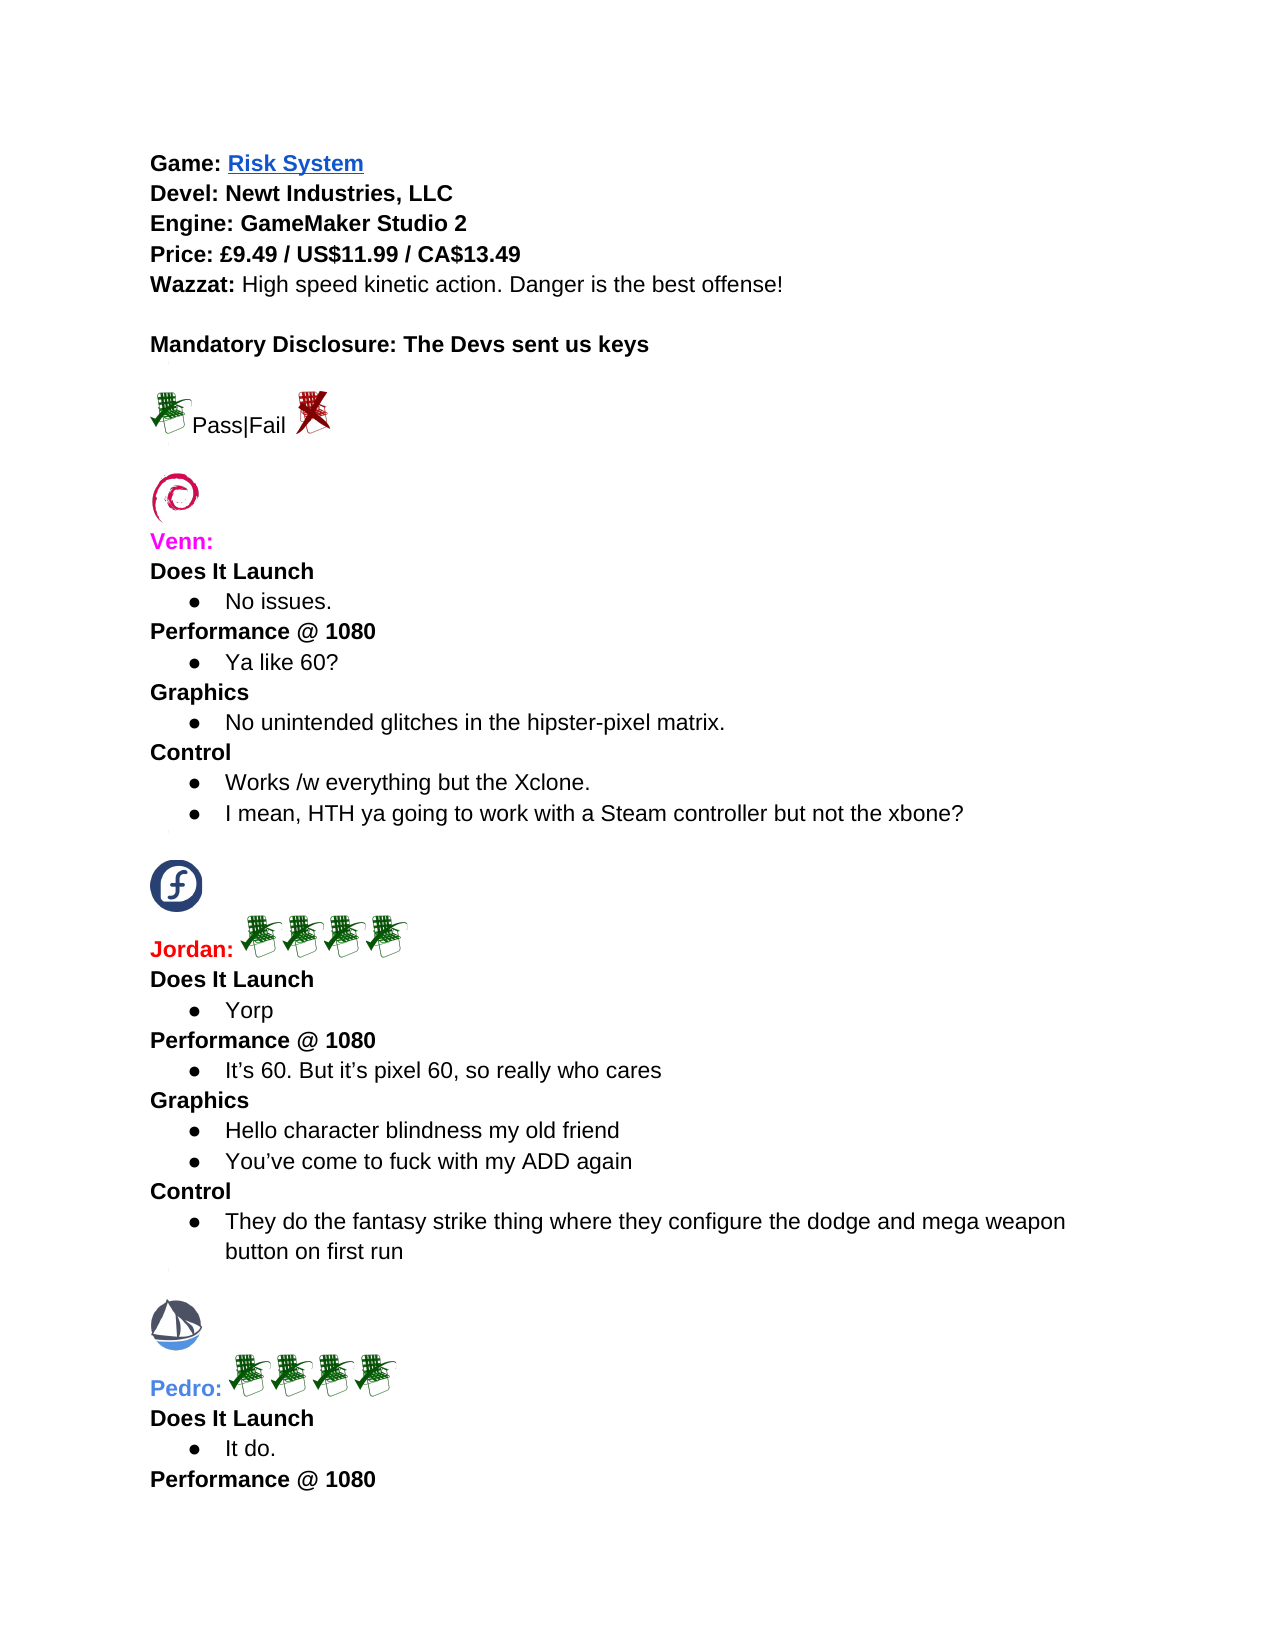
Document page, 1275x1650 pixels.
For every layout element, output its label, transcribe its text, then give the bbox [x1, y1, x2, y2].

text Performance @ 1080 [150, 1466, 1125, 1492]
text Does It Launch [150, 1405, 1125, 1431]
text Wazzat: High speed kinetic action. Danger is the best offense! [150, 271, 1125, 297]
list They do the fantasy strike thing where they configure the dodge and mega weapon button on first run [187, 1208, 1125, 1264]
picture [150, 472, 201, 524]
picture [150, 1298, 203, 1351]
list Ya like 60? [187, 648, 1125, 675]
list It do. [187, 1435, 1125, 1462]
list You’ve come to fuck with my ADD again [187, 1148, 1125, 1174]
text Jordan: [150, 860, 1125, 962]
list Yorp [187, 997, 1125, 1023]
text Control [150, 1178, 1125, 1204]
text Venn: [150, 473, 1125, 554]
text Does It Launch [150, 558, 1125, 584]
list No unintended glitches in the hipster-pixel matrix. [187, 709, 1125, 735]
list Hello character blindness my old friend [187, 1117, 1125, 1144]
list I mean, HTH ya going to work with a Steam controller but not the xbone? [187, 799, 1125, 826]
text Does It Launch [150, 966, 1125, 993]
text Pedro: [150, 1299, 1125, 1401]
picture [228, 1354, 397, 1397]
text Engine: GameMaker Studio 2 [150, 210, 1125, 237]
picture [292, 391, 335, 434]
text Devel: Newt Industries, LLC [150, 180, 1125, 207]
text Graphics [150, 1087, 1125, 1113]
picture [240, 915, 408, 958]
text Performance @ 1080 [150, 1027, 1125, 1053]
text Game: Risk System [150, 150, 1125, 176]
list It’s 60. But it’s pixel 60, so really who cares [187, 1057, 1125, 1083]
text Performance @ 1080 [150, 618, 1125, 644]
text Graphics [150, 679, 1125, 705]
list No issues. [187, 588, 1125, 614]
text Price: £9.49 / US$11.99 / CA$13.49 [150, 241, 1125, 267]
picture [150, 860, 203, 912]
list Works /w everything but the Xclone. [187, 769, 1125, 796]
text Control [150, 739, 1125, 765]
text Pass|Fail [150, 392, 1125, 439]
picture [150, 392, 192, 434]
text Mandatory Disclosure: The Devs sent us keys [150, 331, 1125, 358]
